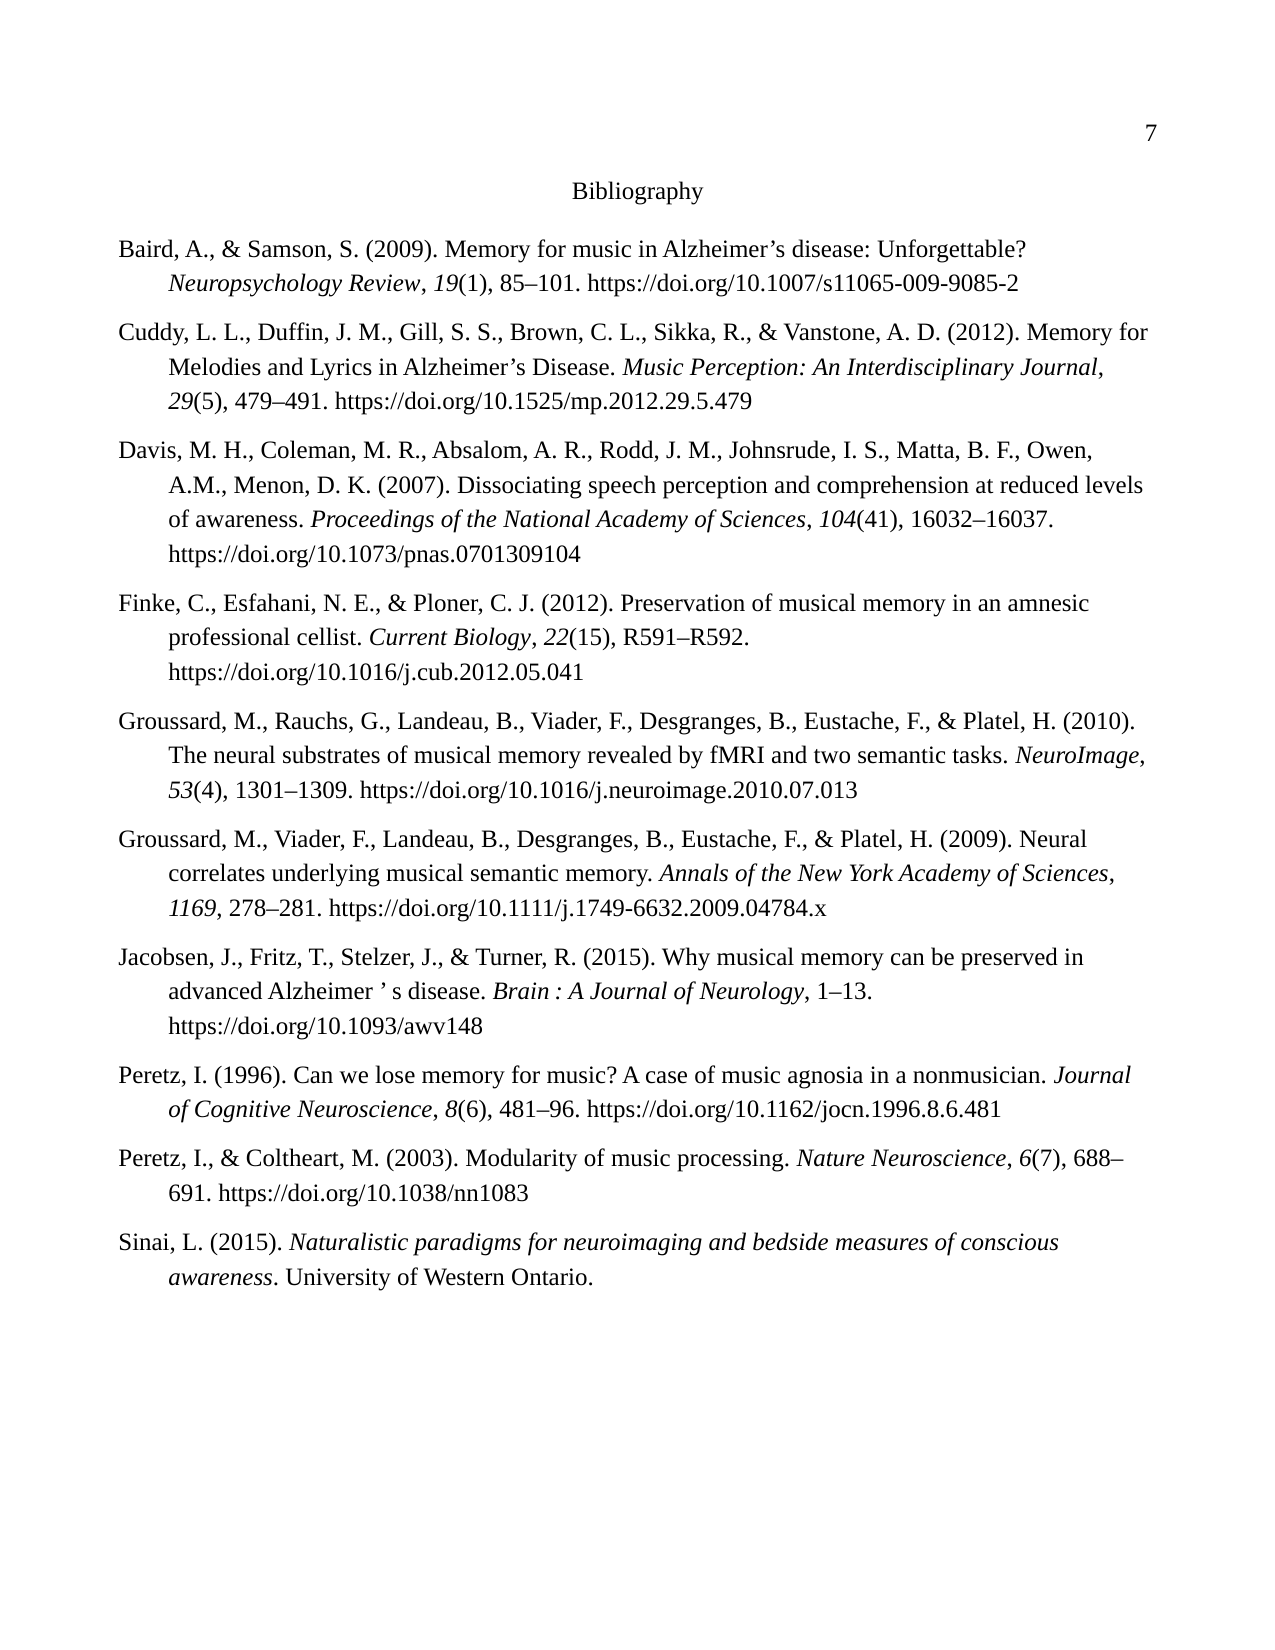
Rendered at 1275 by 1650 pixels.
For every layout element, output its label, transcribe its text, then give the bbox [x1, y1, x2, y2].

text Bibliography [118, 176, 1157, 205]
text Peretz, I. (1996). Can we lose memory for music? A case of music agnosia in a nonmusician. Journal of Cognitive Neuroscience, 8(6), 481–96. https://doi.org/10.1162/jocn.1996.8.6.481 [118, 1060, 1157, 1123]
text Davis, M. H., Coleman, M. R., Absalom, A. R., Rodd, J. M., Johnsrude, I. S., Matta, B. F., Owen, A.M., Menon, D. K. (2007). Dissociating speech perception and comprehension at reduced levels of awareness. Proceedings of the National Academy of Sciences, 104(41), 16032–16037. https://doi.org/10.1073/pnas.0701309104 [118, 435, 1157, 568]
text Finke, C., Esfahani, N. E., & Ploner, C. J. (2012). Preservation of musical memory in an amnesic professional cellist. Current Biology, 22(15), R591–R592. https://doi.org/10.1016/j.cub.2012.05.041 [118, 588, 1157, 686]
text Sinai, L. (2015). Naturalistic paradigms for neuroimaging and bedside measures of conscious awareness. University of Western Ontario. [118, 1227, 1157, 1290]
text Jacobsen, J., Fritz, T., Stelzer, J., & Turner, R. (2015). Why musical memory can be preserved in advanced Alzheimer ’ s disease. Brain : A Journal of Neurology, 1–13. https://doi.org/10.1093/awv148 [118, 942, 1157, 1040]
text Groussard, M., Viader, F., Landeau, B., Desgranges, B., Eustache, F., & Platel, H. (2009). Neural correlates underlying musical semantic memory. Annals of the New York Academy of Sciences, 1169, 278–281. https://doi.org/10.1111/j.1749-6632.2009.04784.x [118, 824, 1157, 922]
text Cuddy, L. L., Duffin, J. M., Gill, S. S., Brown, C. L., Sikka, R., & Vanstone, A. D. (2012). Memory for Melodies and Lyrics in Alzheimer’s Disease. Music Perception: An Interdisciplinary Journal, 29(5), 479–491. https://doi.org/10.1525/mp.2012.29.5.479 [118, 317, 1157, 415]
text Peretz, I., & Coltheart, M. (2003). Modularity of music processing. Nature Neuroscience, 6(7), 688–691. https://doi.org/10.1038/nn1083 [118, 1143, 1157, 1207]
text Baird, A., & Samson, S. (2009). Memory for music in Alzheimer’s disease: Unforgettable? Neuropsychology Review, 19(1), 85–101. https://doi.org/10.1007/s11065-009-9085-2 [118, 234, 1157, 297]
text Groussard, M., Rauchs, G., Landeau, B., Viader, F., Desgranges, B., Eustache, F., & Platel, H. (2010). The neural substrates of musical memory revealed by fMRI and two semantic tasks. NeuroImage, 53(4), 1301–1309. https://doi.org/10.1016/j.neuroimage.2010.07.013 [118, 706, 1157, 804]
